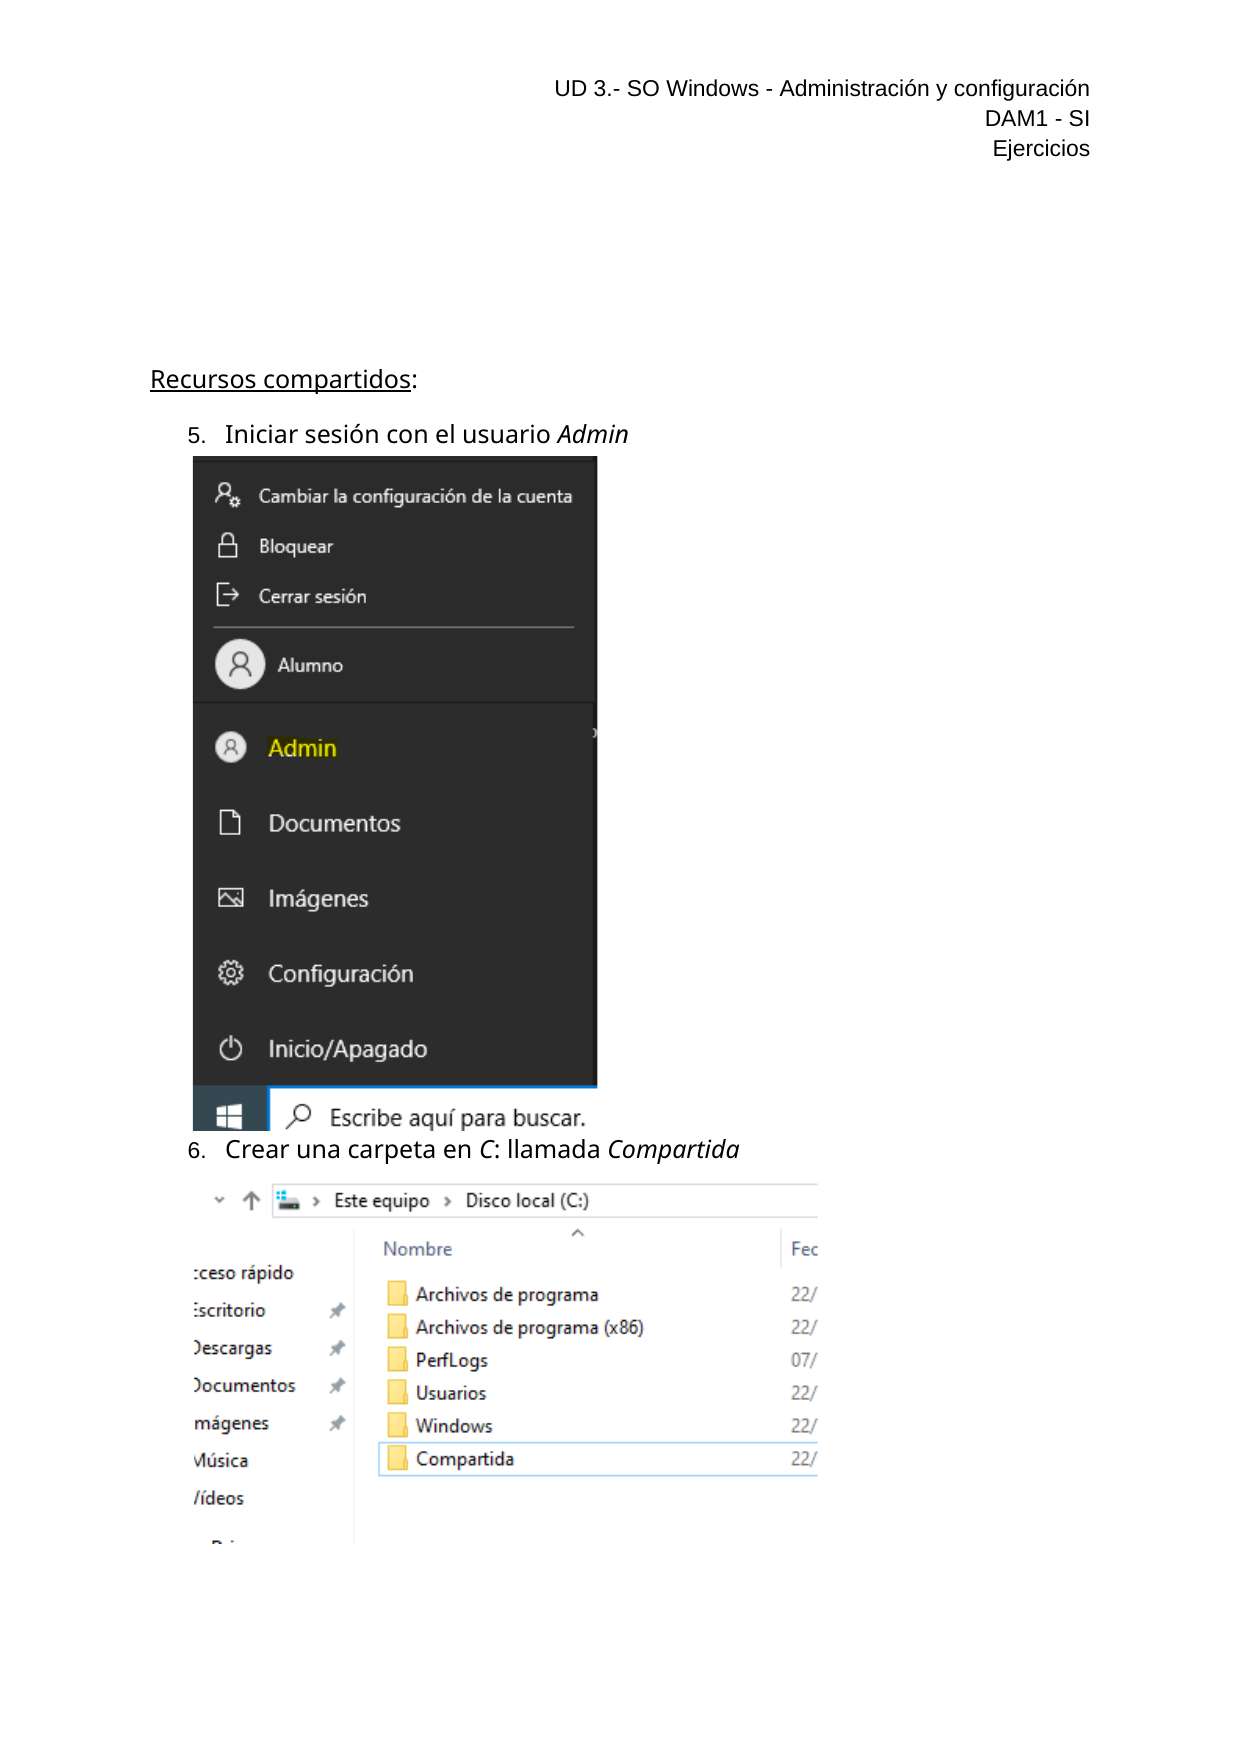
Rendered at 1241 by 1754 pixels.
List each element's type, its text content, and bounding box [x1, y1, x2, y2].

text Recursos compartidos: [150, 361, 1090, 396]
list Iniciar sesión con el usuario Admin [187, 416, 1090, 450]
picture [194, 1176, 818, 1544]
list Crear una carpeta en C: llamada Compartida [187, 1132, 1090, 1166]
picture [192, 456, 598, 1131]
